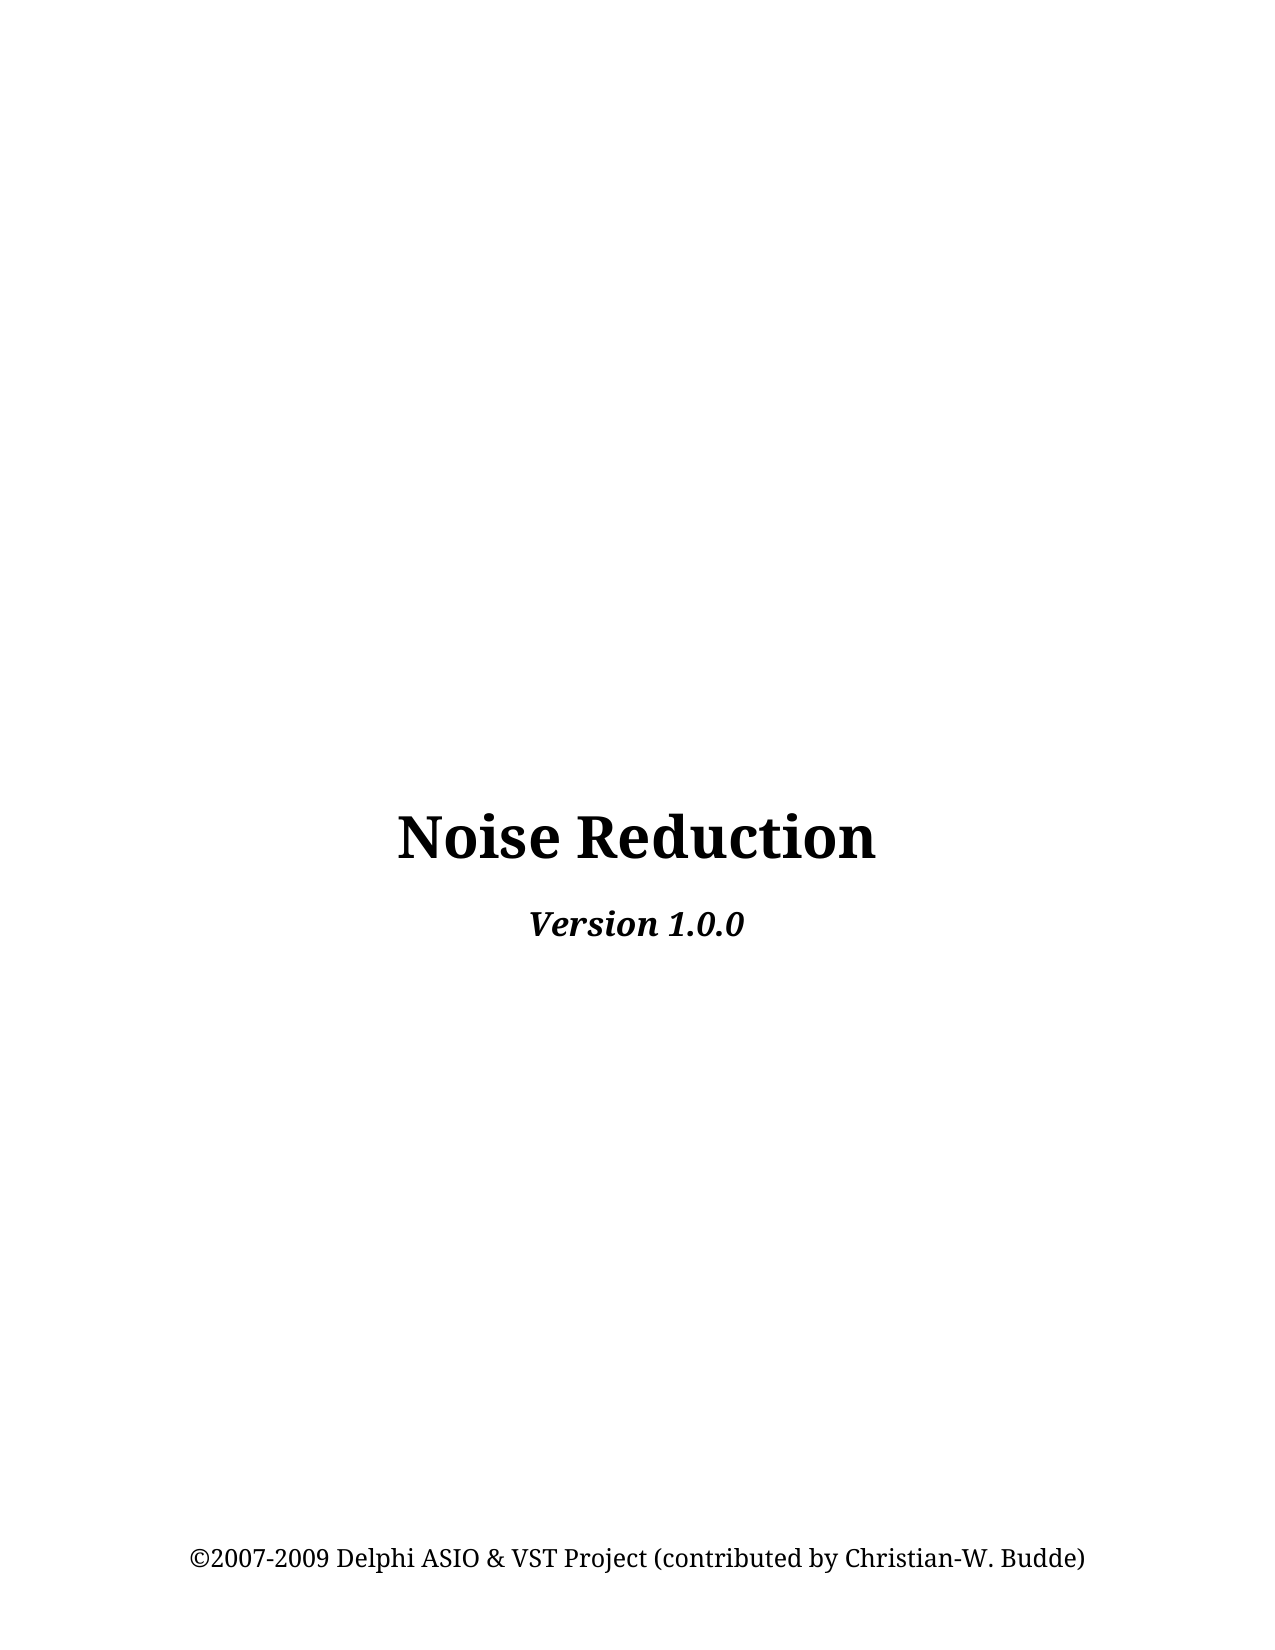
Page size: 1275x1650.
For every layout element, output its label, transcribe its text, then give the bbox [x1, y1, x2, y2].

subtitle Version 1.0.0 [148, 901, 1127, 946]
title Noise Reduction [148, 797, 1127, 876]
